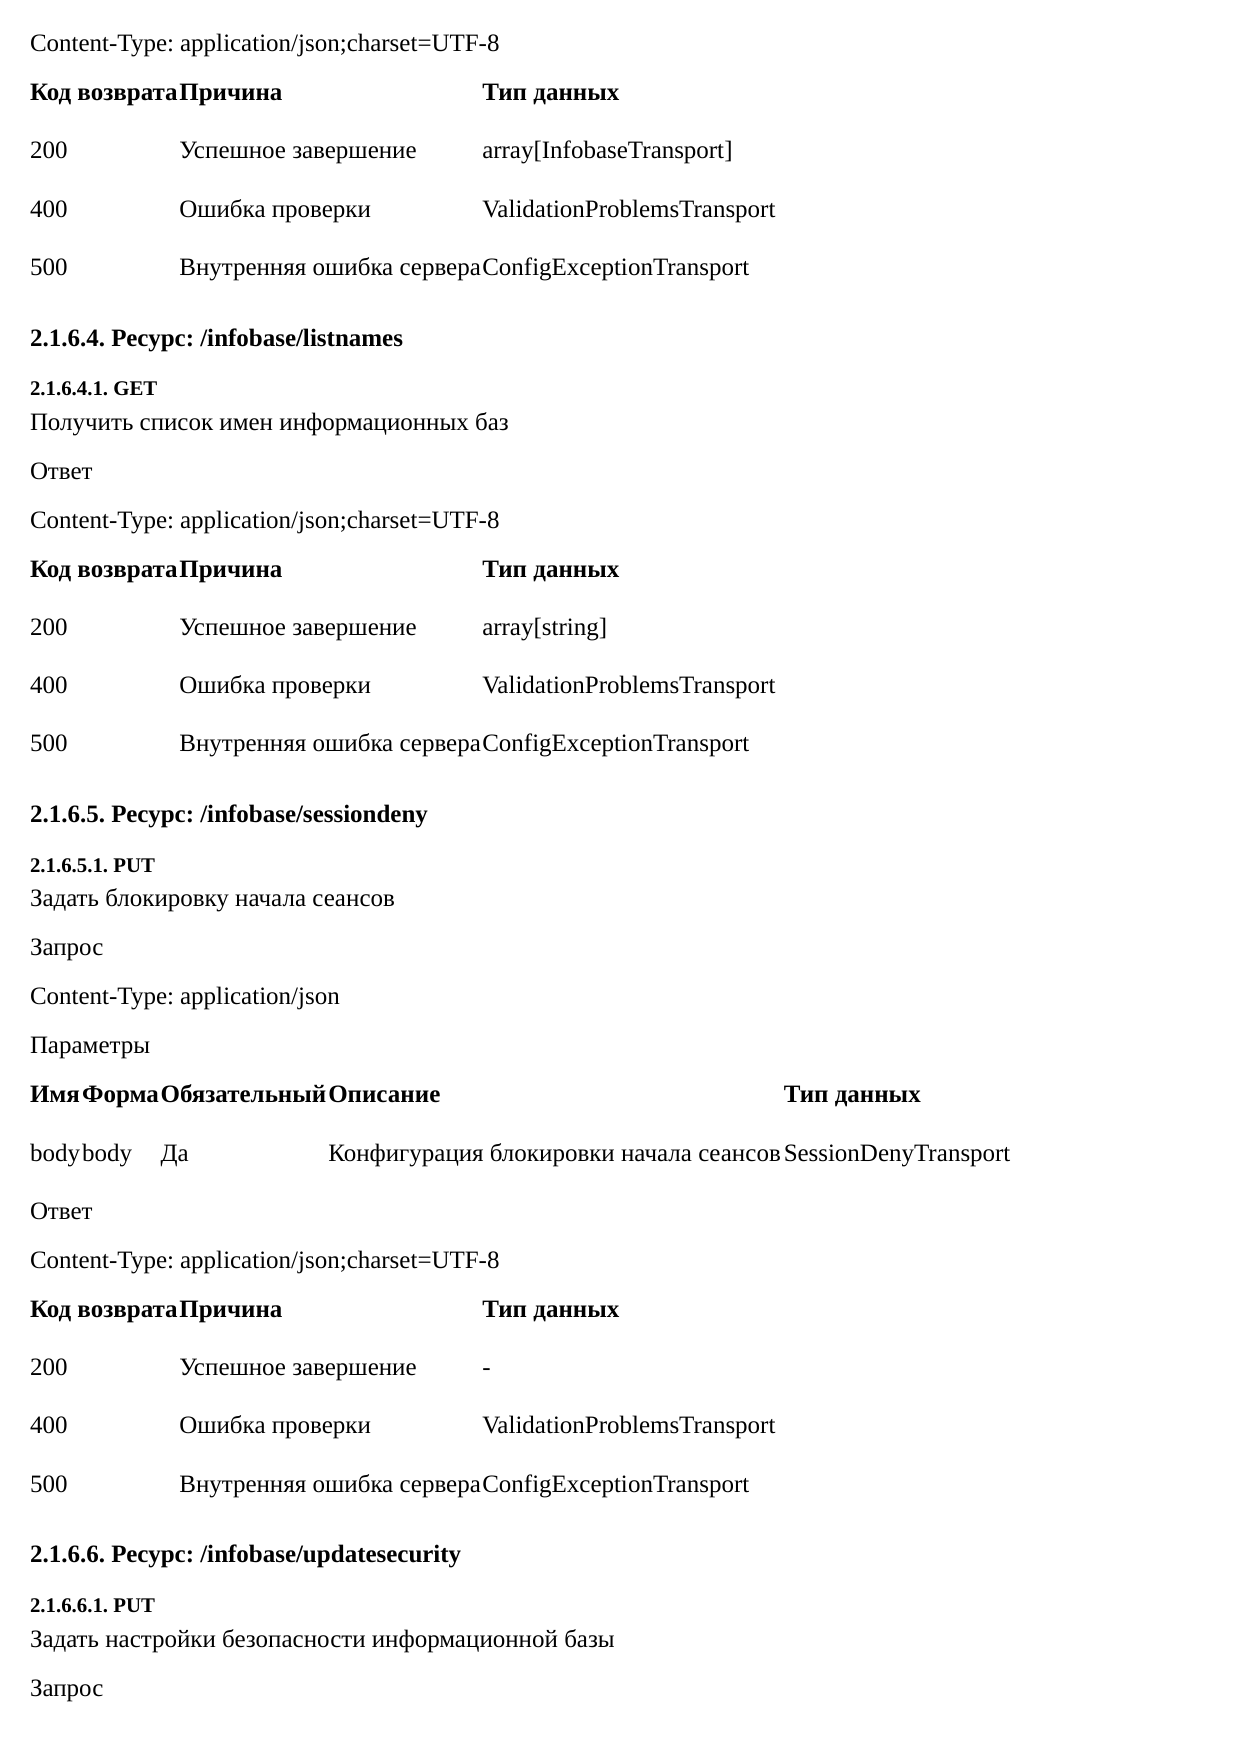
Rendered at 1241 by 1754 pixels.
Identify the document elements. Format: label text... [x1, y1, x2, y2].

subtitle 2.1.6.5.1. PUT [30, 853, 1211, 877]
text Задать настройки безопасности информационной базы [30, 1624, 1211, 1652]
table_cell body [82, 1138, 160, 1196]
text Запрос [30, 932, 1211, 961]
table_cell body [30, 1138, 82, 1196]
table_header Имя [30, 1080, 82, 1138]
table_cell ConfigExceptionTransport [482, 1469, 777, 1527]
table_cell - [482, 1353, 777, 1411]
table_header Код возврата [30, 1294, 179, 1352]
table_header Код возврата [30, 77, 179, 135]
table_cell 400 [30, 1411, 179, 1469]
table_cell SessionDenyTransport [784, 1138, 1018, 1196]
table_header Обязательный [160, 1080, 328, 1138]
table_header Описание [328, 1080, 783, 1138]
table_header Тип данных [784, 1080, 1018, 1138]
table_header Причина [179, 1294, 482, 1352]
table_header Форма [82, 1080, 160, 1138]
table_cell 200 [30, 612, 179, 670]
table_cell ConfigExceptionTransport [482, 729, 777, 787]
table_cell 500 [30, 729, 179, 787]
text Content-Type: application/json [30, 981, 1211, 1010]
table_cell 200 [30, 135, 179, 194]
text Параметры [30, 1031, 1211, 1059]
table_cell ValidationProblemsTransport [482, 194, 777, 252]
table_header Тип данных [482, 554, 777, 612]
text Ответ [30, 1196, 1211, 1225]
text Content-Type: application/json;charset=UTF-8 [30, 505, 1211, 533]
subtitle 2.1.6.6.1. PUT [30, 1593, 1211, 1617]
text Content-Type: application/json;charset=UTF-8 [30, 1245, 1211, 1274]
table_cell Ошибка проверки [179, 670, 482, 728]
table_cell Конфигурация блокировки начала сеансов [328, 1138, 783, 1196]
table_cell Внутренняя ошибка сервера [179, 729, 482, 787]
table_header Причина [179, 554, 482, 612]
table_cell Ошибка проверки [179, 194, 482, 252]
table_cell Ошибка проверки [179, 1411, 482, 1469]
table_cell Внутренняя ошибка сервера [179, 1469, 482, 1527]
text Запрос [30, 1673, 1211, 1701]
table_cell Успешное завершение [179, 1353, 482, 1411]
table_header Тип данных [482, 77, 777, 135]
table_cell 400 [30, 194, 179, 252]
table_cell ValidationProblemsTransport [482, 1411, 777, 1469]
table_cell Да [160, 1138, 328, 1196]
table_cell array[InfobaseTransport] [482, 135, 777, 194]
table_cell array[string] [482, 612, 777, 670]
subtitle 2.1.6.4. Ресурс: /infobase/listnames [30, 323, 1211, 351]
text Получить список имен информационных баз [30, 407, 1211, 435]
table_cell ValidationProblemsTransport [482, 670, 777, 728]
subtitle 2.1.6.4.1. GET [30, 376, 1211, 400]
text Content-Type: application/json;charset=UTF-8 [30, 28, 1211, 57]
text Ответ [30, 456, 1211, 484]
table_cell Внутренняя ошибка сервера [179, 252, 482, 310]
table_header Тип данных [482, 1294, 777, 1352]
table_cell 500 [30, 1469, 179, 1527]
table_header Код возврата [30, 554, 179, 612]
subtitle 2.1.6.6. Ресурс: /infobase/updatesecurity [30, 1539, 1211, 1568]
table_cell ConfigExceptionTransport [482, 252, 777, 310]
table_cell Успешное завершение [179, 612, 482, 670]
subtitle 2.1.6.5. Ресурс: /infobase/sessiondeny [30, 799, 1211, 828]
table_header Причина [179, 77, 482, 135]
table_cell 200 [30, 1353, 179, 1411]
table_cell Успешное завершение [179, 135, 482, 194]
text Задать блокировку начала сеансов [30, 883, 1211, 912]
table_cell 500 [30, 252, 179, 310]
table_cell 400 [30, 670, 179, 728]
